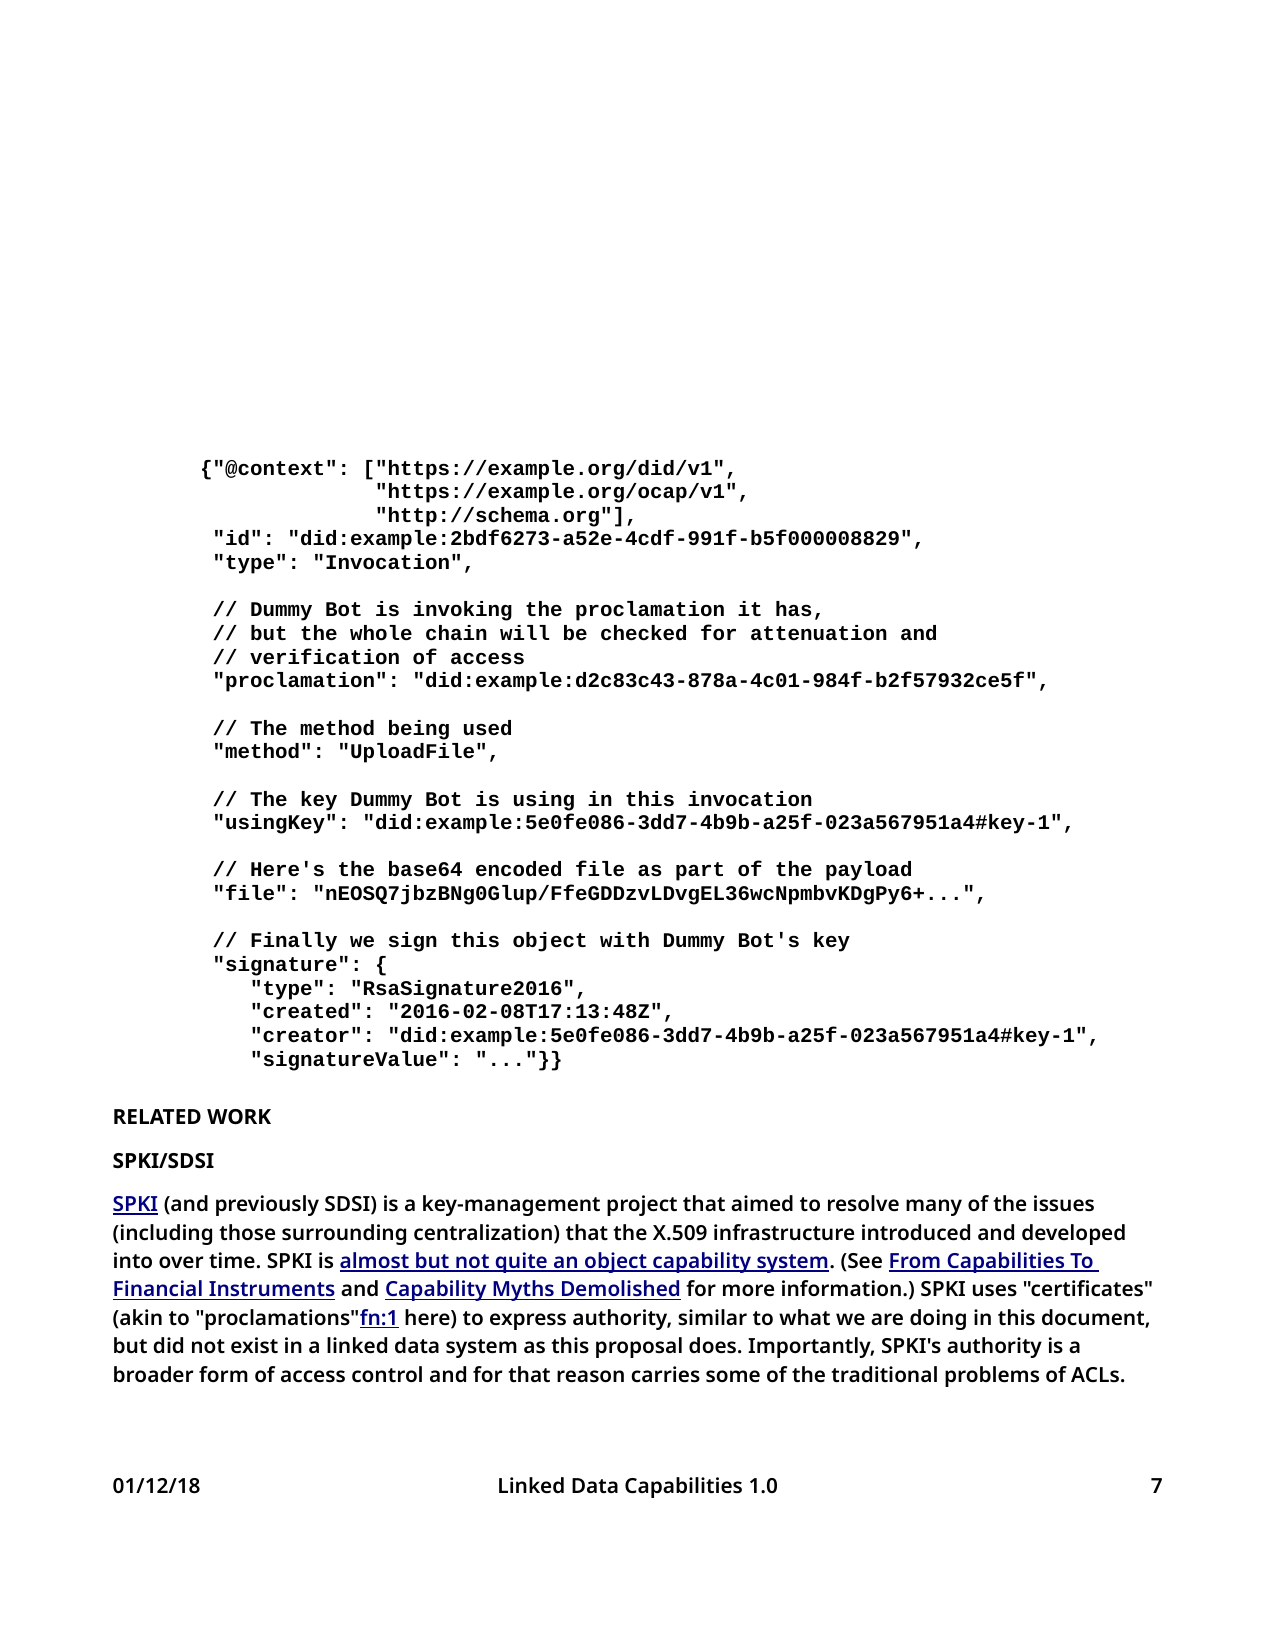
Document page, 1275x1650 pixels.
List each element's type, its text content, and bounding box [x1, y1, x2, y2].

text // Dummy Bot is invoking the proclamation it has, [150, 599, 1162, 623]
text // Finally we sign this object with Dummy Bot's key [150, 930, 1162, 954]
text // Here's the base64 encoded file as part of the payload [150, 859, 1162, 883]
text "type": "Invocation", [150, 552, 1162, 576]
text "creator": "did:example:5e0fe086-3dd7-4b9b-a25f-023a567951a4#key-1", [150, 1025, 1162, 1049]
text "signature": { [150, 954, 1162, 978]
text "usingKey": "did:example:5e0fe086-3dd7-4b9b-a25f-023a567951a4#key-1", [150, 812, 1162, 836]
text // verification of access [150, 647, 1162, 670]
text "proclamation": "did:example:d2c83c43-878a-4c01-984f-b2f57932ce5f", [150, 670, 1162, 694]
text SPKI (and previously SDSI) is a key-management project that aimed to resolve many of the issues (including those surrounding centralization) that the X.509 infrastructure introduced and developed into over time. SPKI is almost but not quite an object capability system. (See From Capabilities To Financial Instruments and Capability Myths Demolished for more information.) SPKI uses "certificates" (akin to "proclamations"fn:1 here) to express authority, similar to what we are doing in this document, but did not exist in a linked data system as this proposal does. Importantly, SPKI's authority is a broader form of access control and for that reason carries some of the traditional problems of ACLs. [112, 1189, 1162, 1388]
text "created": "2016-02-08T17:13:48Z", [150, 1001, 1162, 1025]
text "https://example.org/ocap/v1", [150, 481, 1162, 505]
text // but the whole chain will be checked for attenuation and [150, 623, 1162, 647]
text "type": "RsaSignature2016", [150, 978, 1162, 1001]
text {"@context": ["https://example.org/did/v1", [150, 150, 1162, 481]
text "method": "UploadFile", [150, 741, 1162, 765]
text "signatureValue": "..."}} [150, 1049, 1162, 1072]
subtitle Related work [112, 1102, 1162, 1131]
text "file": "nEOSQ7jbzBNg0Glup/FfeGDDzvLDvgEL36wcNpmbvKDgPy6+...", [150, 883, 1162, 907]
text "http://schema.org"], [150, 505, 1162, 528]
text "id": "did:example:2bdf6273-a52e-4cdf-991f-b5f000008829", [150, 528, 1162, 552]
text // The method being used [150, 718, 1162, 741]
text // The key Dummy Bot is using in this invocation [150, 788, 1162, 812]
subtitle SPKI/SDSI [112, 1146, 1162, 1174]
